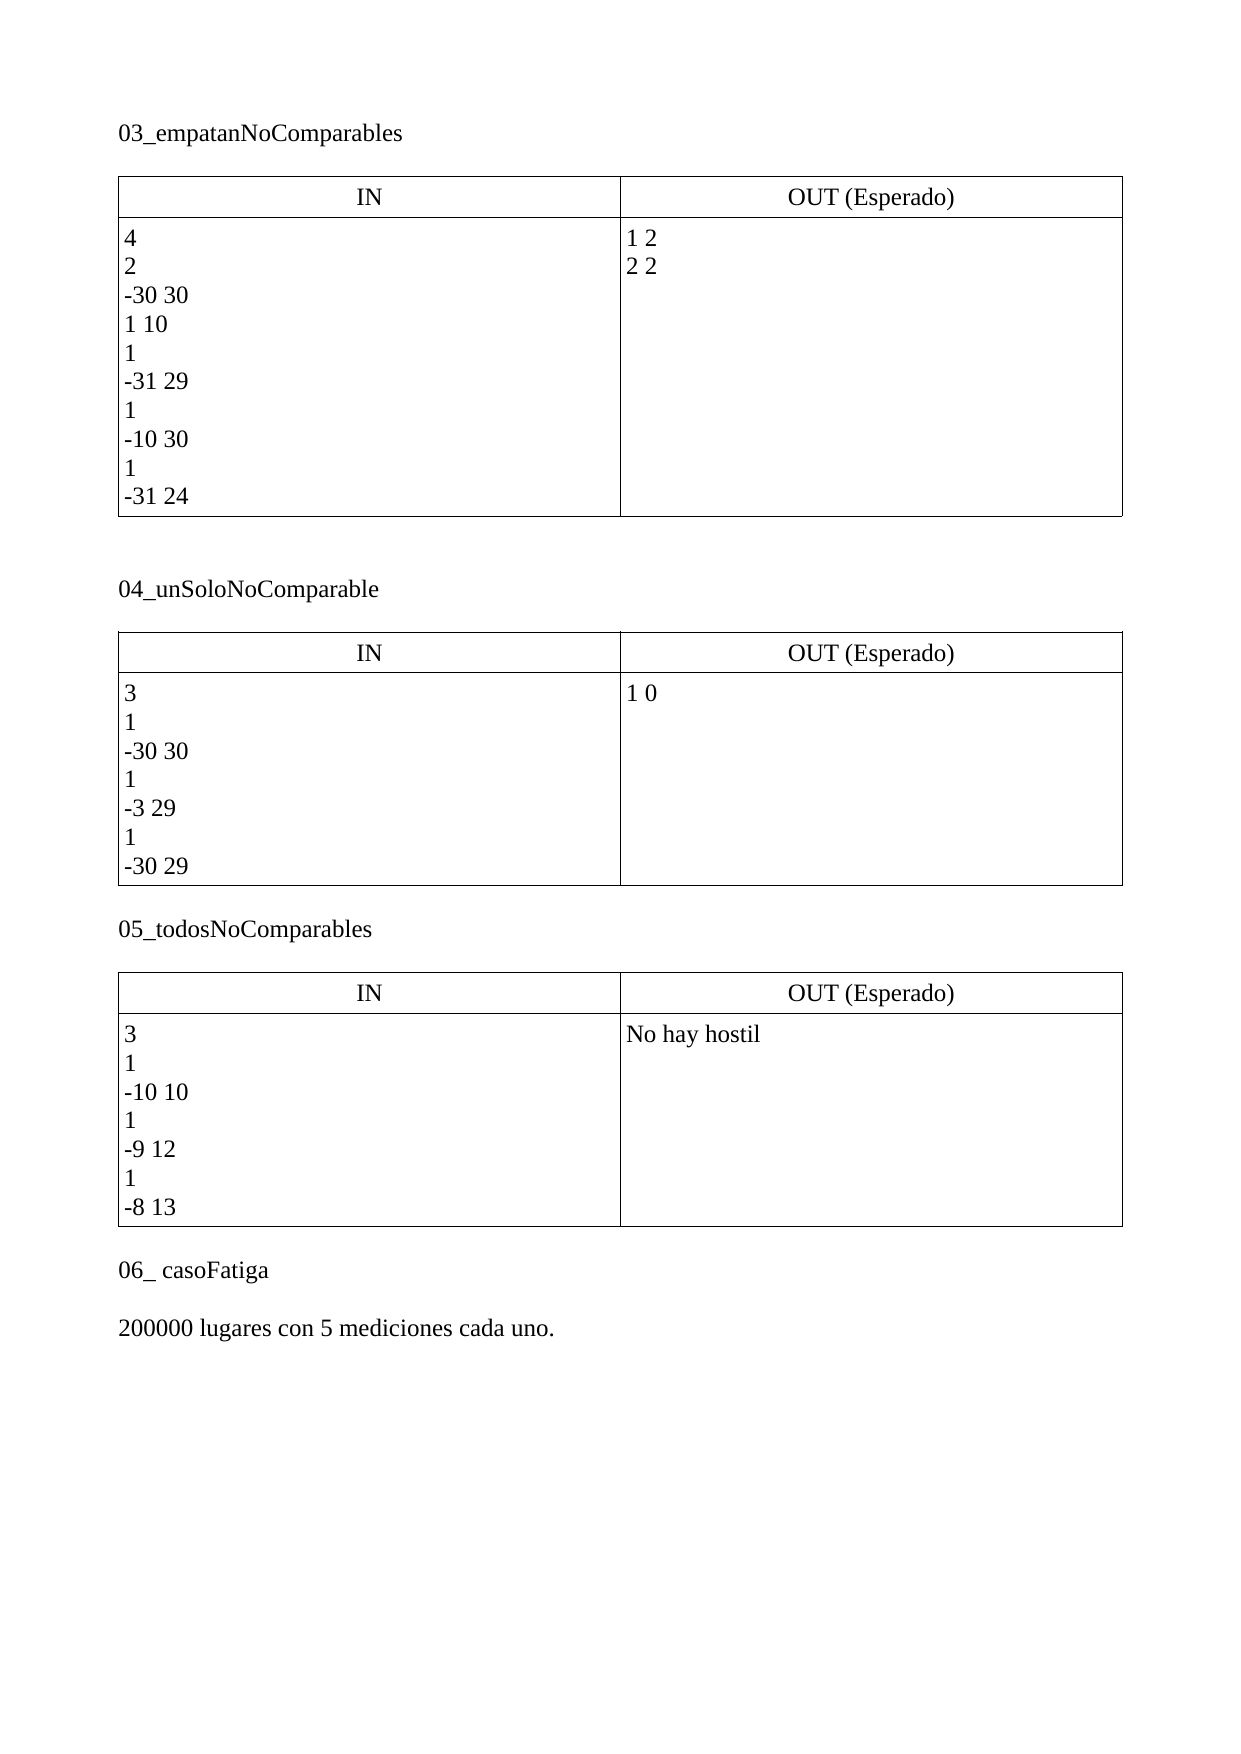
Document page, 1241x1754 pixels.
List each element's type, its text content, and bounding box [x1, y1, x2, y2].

table_header IN [119, 177, 620, 216]
text 03_empatanNoComparables [118, 118, 1122, 147]
table_cell No hay hostil [621, 1014, 1122, 1226]
table_cell 3 1 -10 10 1 -9 12 1 -8 13 [119, 1014, 620, 1226]
table_header OUT (Esperado) [621, 633, 1122, 672]
text 06_ casoFatiga [118, 1255, 1122, 1284]
text 05_todosNoComparables [118, 914, 1122, 943]
text 200000 lugares con 5 mediciones cada uno. [118, 1313, 1122, 1342]
table_cell 1 0 [621, 673, 1122, 885]
table_cell 1 2 2 2 [621, 218, 1122, 516]
table_cell 4 2 -30 30 1 10 1 -31 29 1 -10 30 1 -31 24 [119, 218, 620, 516]
table_header IN [119, 633, 620, 672]
table_header IN [119, 973, 620, 1013]
table_cell 3 1 -30 30 1 -3 29 1 -30 29 [119, 673, 620, 885]
table_header OUT (Esperado) [621, 177, 1122, 216]
text 04_unSoloNoComparable [118, 574, 1122, 603]
table_header OUT (Esperado) [621, 973, 1122, 1013]
